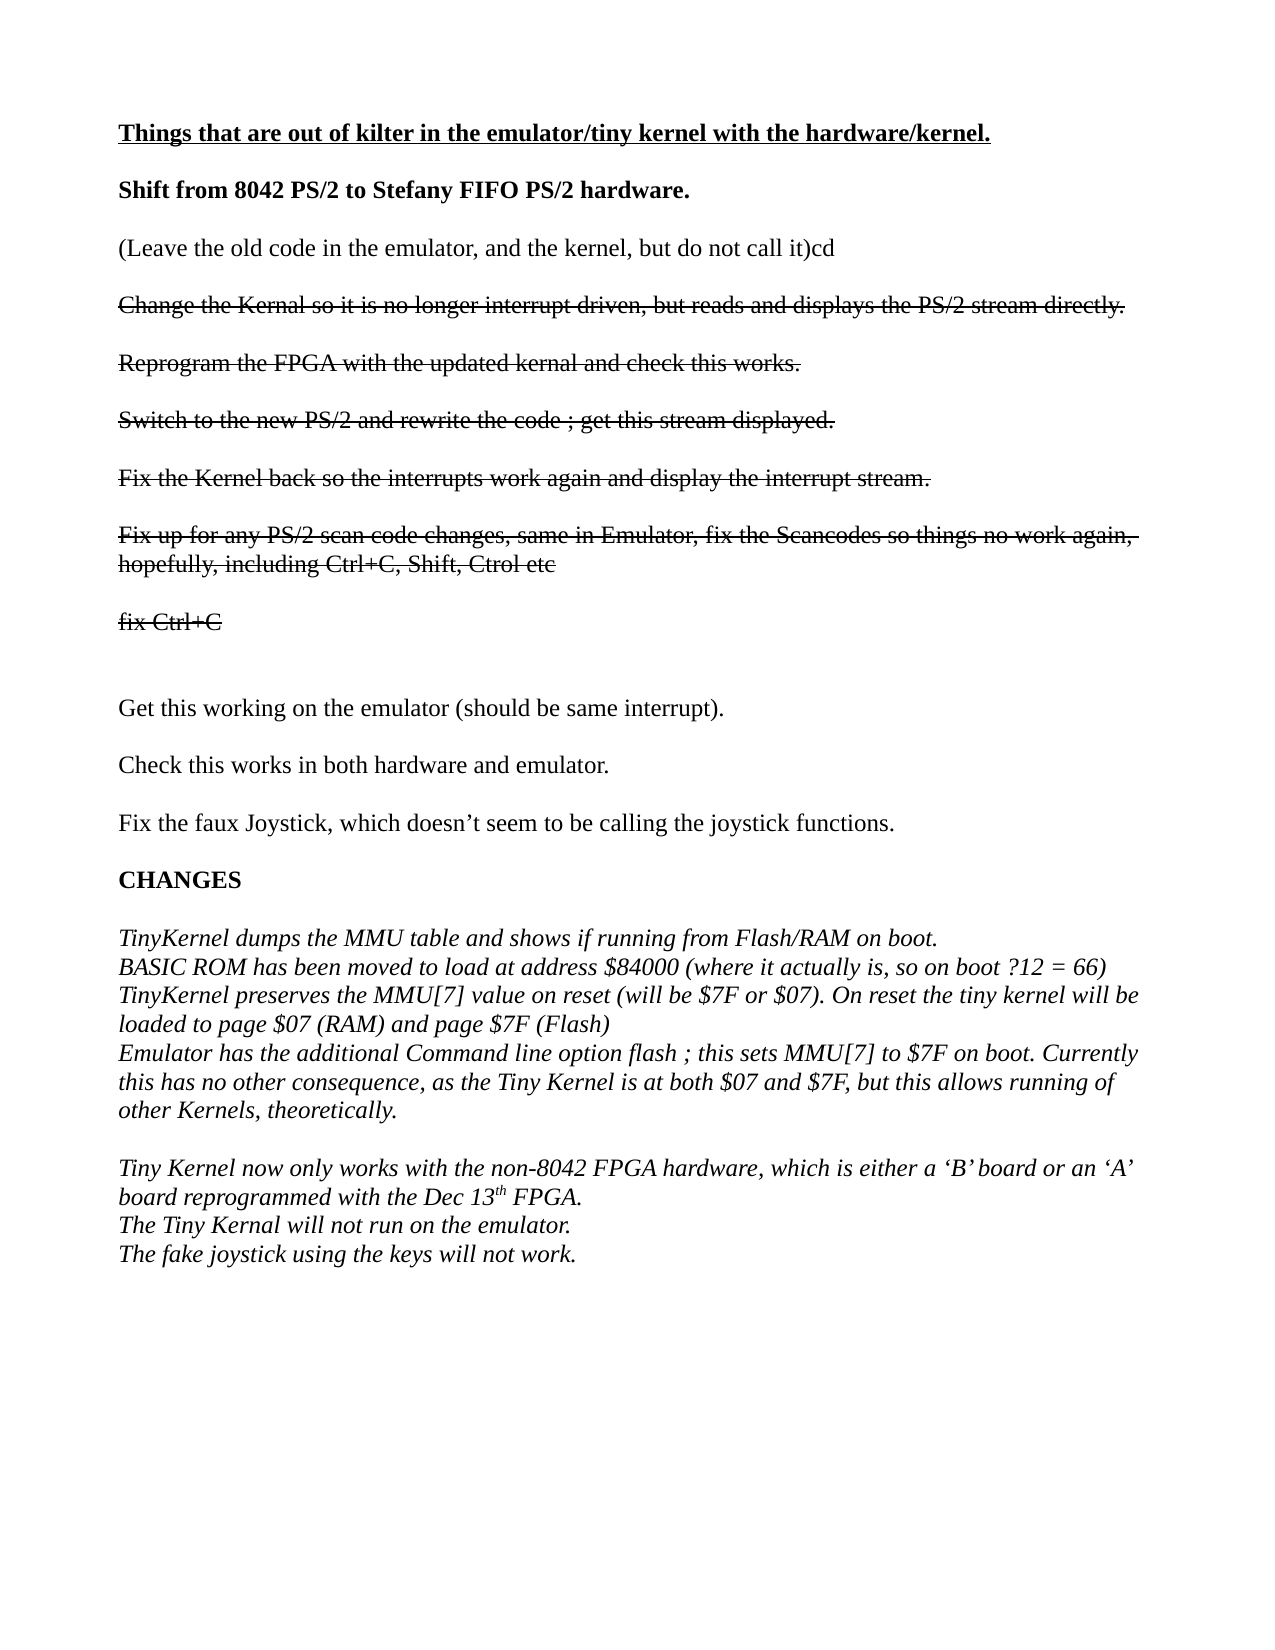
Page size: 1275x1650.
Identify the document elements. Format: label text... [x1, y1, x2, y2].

text Emulator has the additional Command line option flash ; this sets MMU[7] to $7F on boot. Currently this has no other consequence, as the Tiny Kernel is at both $07 and $7F, but this allows running of other Kernels, theoretically. [118, 1038, 1157, 1124]
text The Tiny Kernal will not run on the emulator. [118, 1211, 1157, 1239]
text TinyKernel dumps the MMU table and shows if running from Flash/RAM on boot. [118, 923, 1157, 952]
text Reprogram the FPGA with the updated kernal and check this works. [118, 348, 1157, 377]
text Shift from 8042 PS/2 to Stefany FIFO PS/2 hardware. [118, 176, 1157, 204]
text BASIC ROM has been moved to load at address $84000 (where it actually is, so on boot ?12 = 66) [118, 952, 1157, 981]
text Change the Kernal so it is no longer interrupt driven, but reads and displays the PS/2 stream directly. [118, 291, 1157, 319]
text Tiny Kernel now only works with the non-8042 FPGA hardware, which is either a ‘B’ board or an ‘A’ board reprogrammed with the Dec 13th FPGA. [118, 1153, 1157, 1211]
text TinyKernel preserves the MMU[7] value on reset (will be $7F or $07). On reset the tiny kernel will be loaded to page $07 (RAM) and page $7F (Flash) [118, 981, 1157, 1038]
text (Leave the old code in the emulator, and the kernel, but do not call it)cd [118, 233, 1157, 262]
text fix Ctrl+C [118, 607, 1157, 636]
text Switch to the new PS/2 and rewrite the code ; get this stream displayed. [118, 406, 1157, 434]
text Get this working on the emulator (should be same interrupt). [118, 693, 1157, 722]
text Fix the Kernel back so the interrupts work again and display the interrupt stream. [118, 463, 1157, 492]
text Things that are out of kilter in the emulator/tiny kernel with the hardware/kernel. [118, 118, 1157, 147]
text CHANGES [118, 866, 1157, 894]
text Fix up for any PS/2 scan code changes, same in Emulator, fix the Scancodes so things no work again, hopefully, including Ctrl+C, Shift, Ctrol etc [118, 521, 1157, 578]
text Check this works in both hardware and emulator. [118, 751, 1157, 779]
text Fix the faux Joystick, which doesn’t seem to be calling the joystick functions. [118, 808, 1157, 837]
text The fake joystick using the keys will not work. [118, 1239, 1157, 1268]
